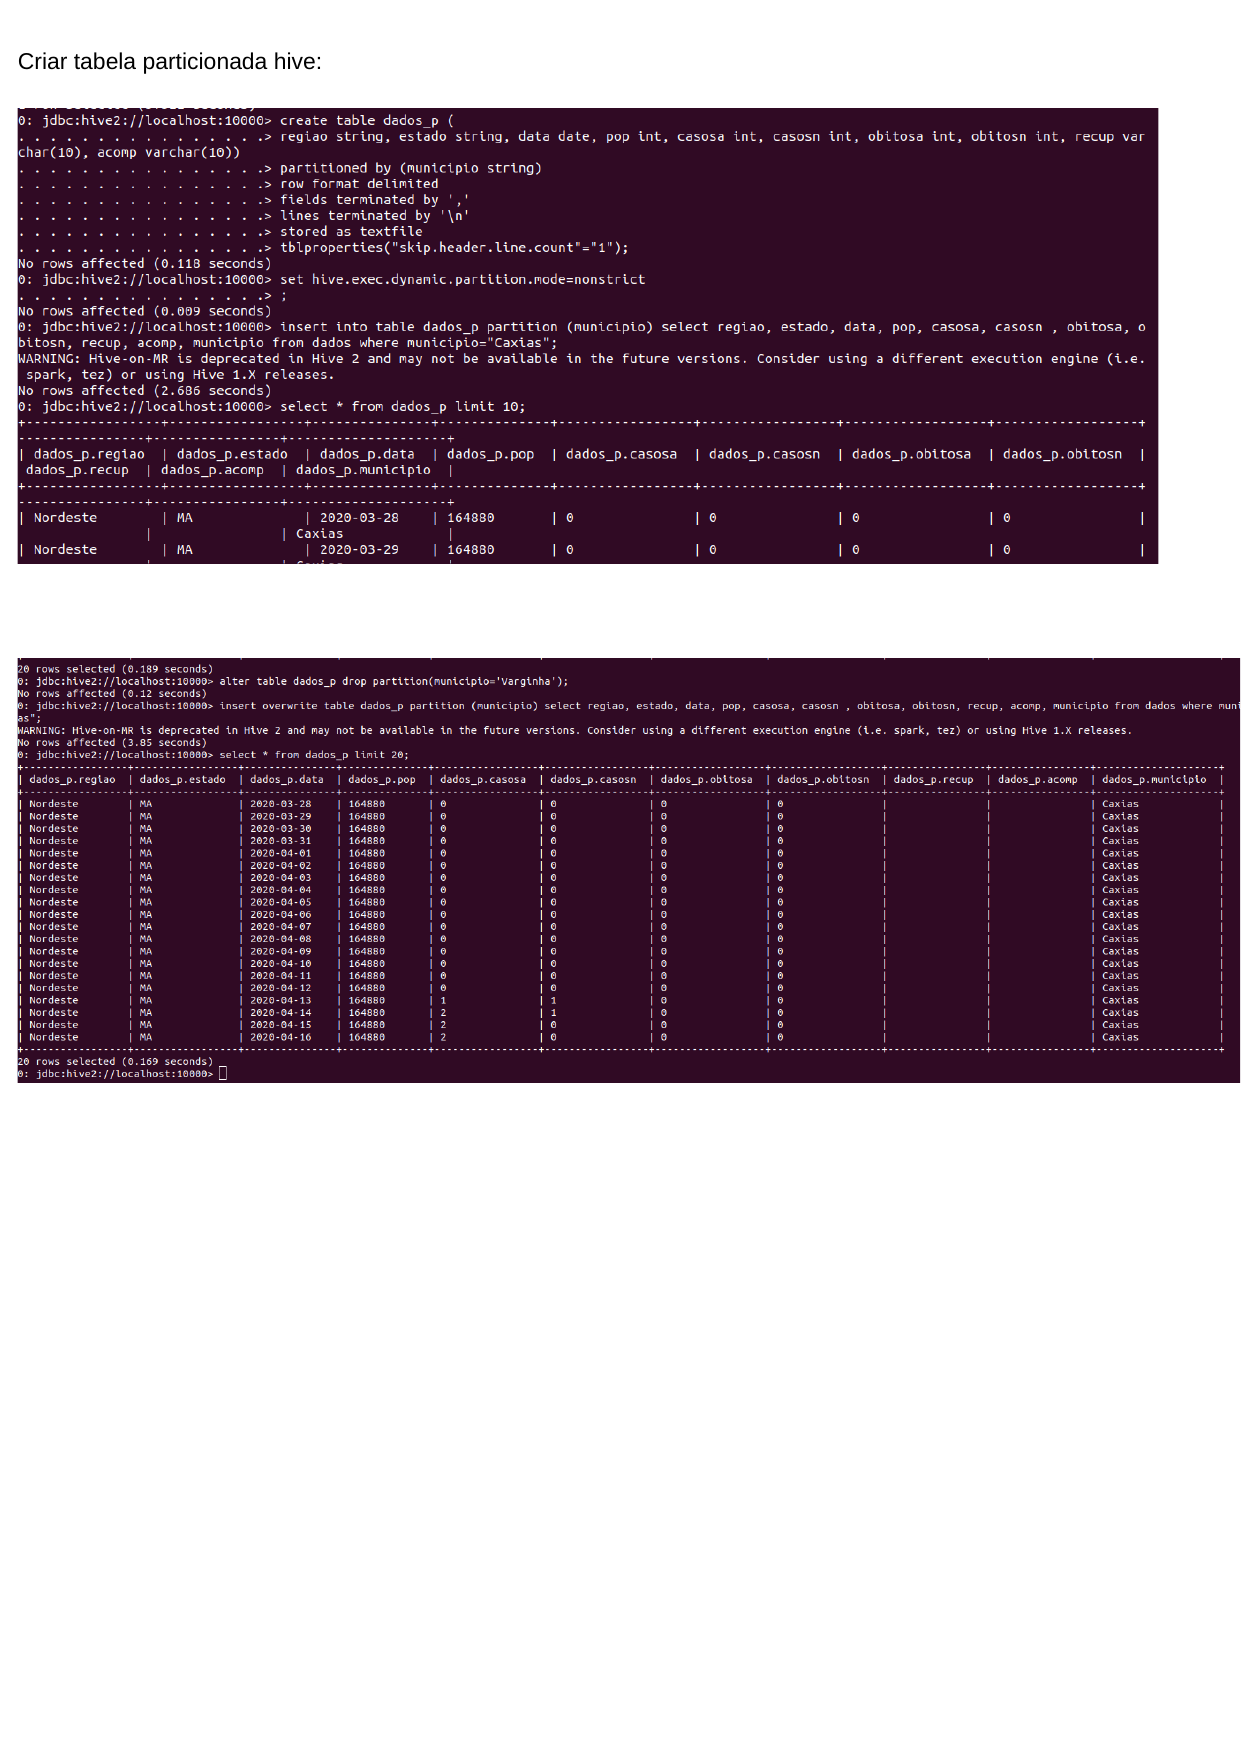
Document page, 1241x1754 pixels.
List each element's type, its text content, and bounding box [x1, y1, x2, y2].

text Criar tabela particionada hive: [18, 48, 1222, 74]
